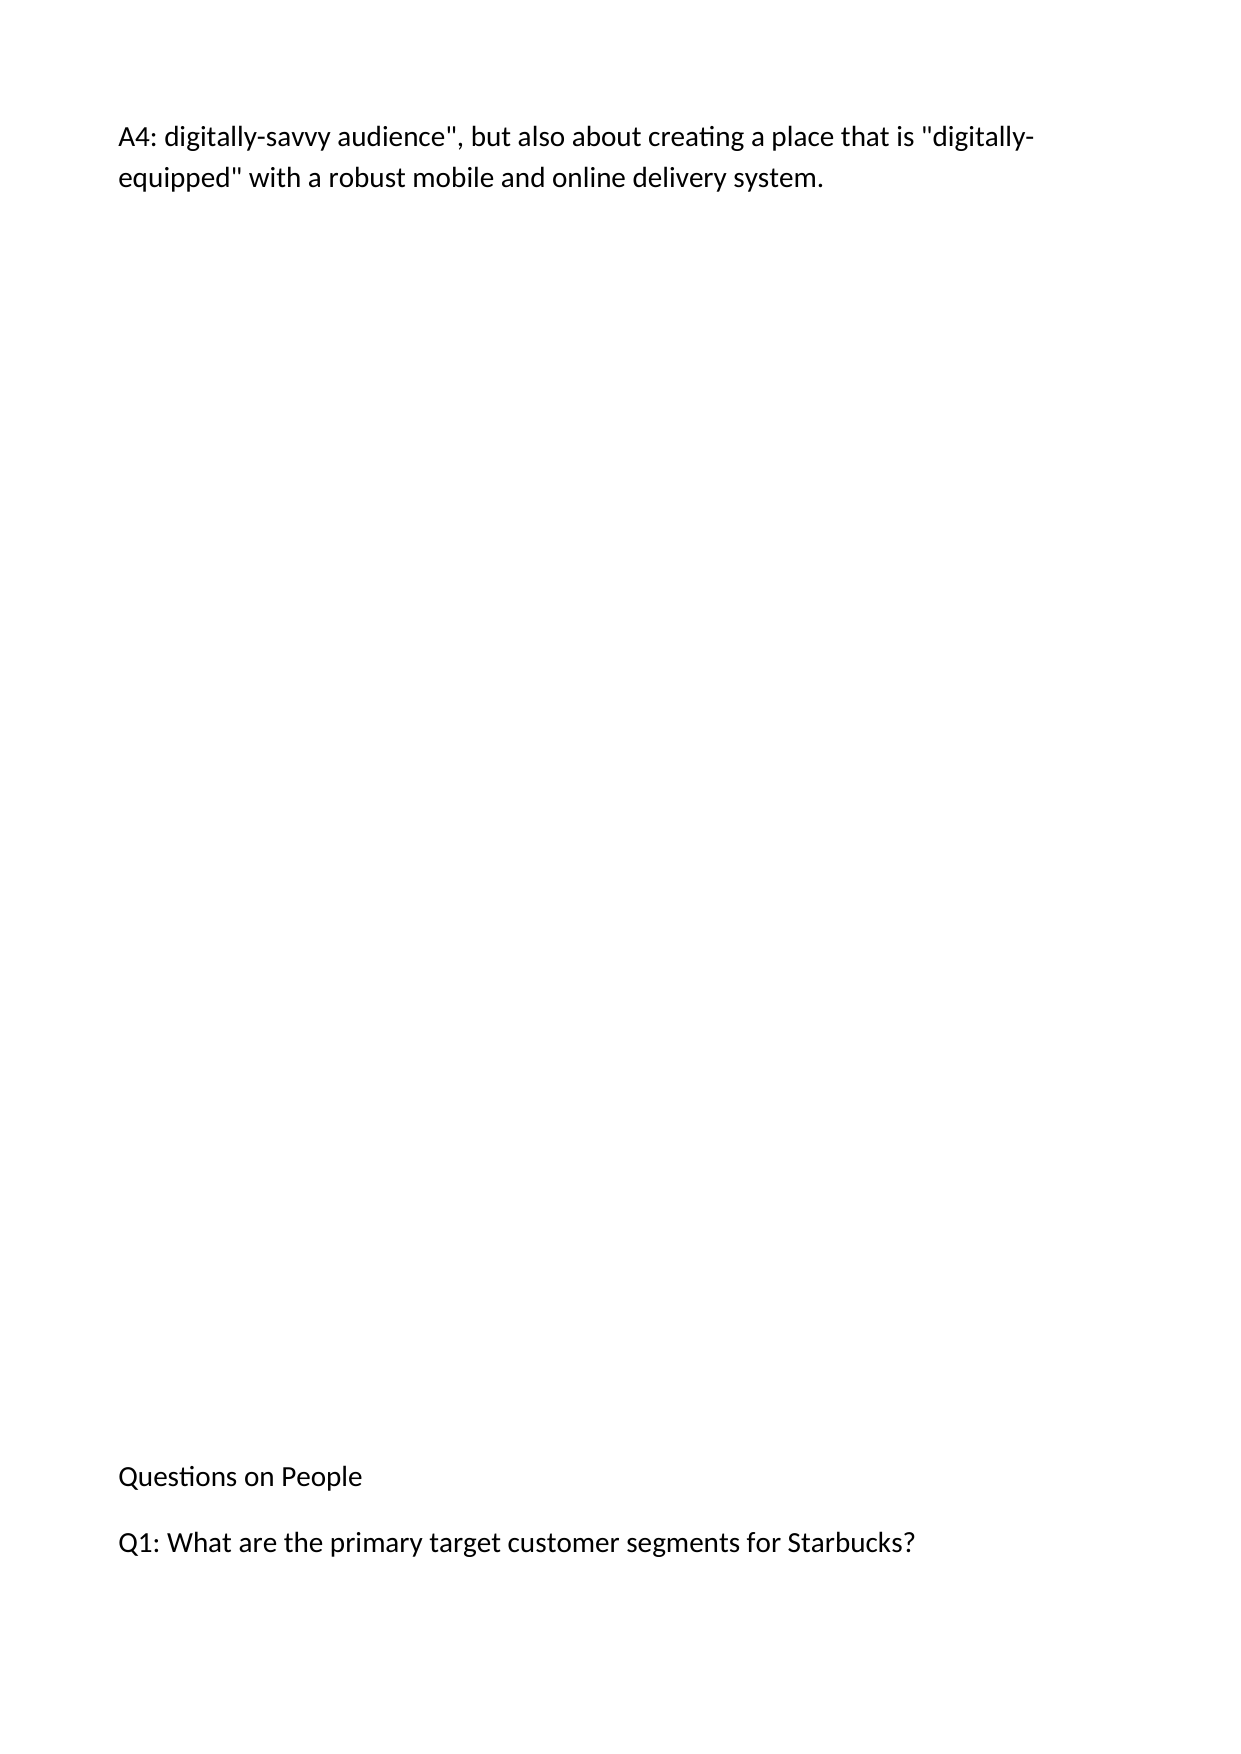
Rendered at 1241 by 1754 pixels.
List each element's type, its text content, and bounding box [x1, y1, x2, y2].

text Q1: What are the primary target customer segments for Starbucks? [118, 1524, 1122, 1559]
text A4: digitally-savvy audience", but also about creating a place that is "digitally-equipped" with a robust mobile and online delivery system. [118, 118, 1122, 195]
text Questions on People [118, 1458, 1122, 1493]
